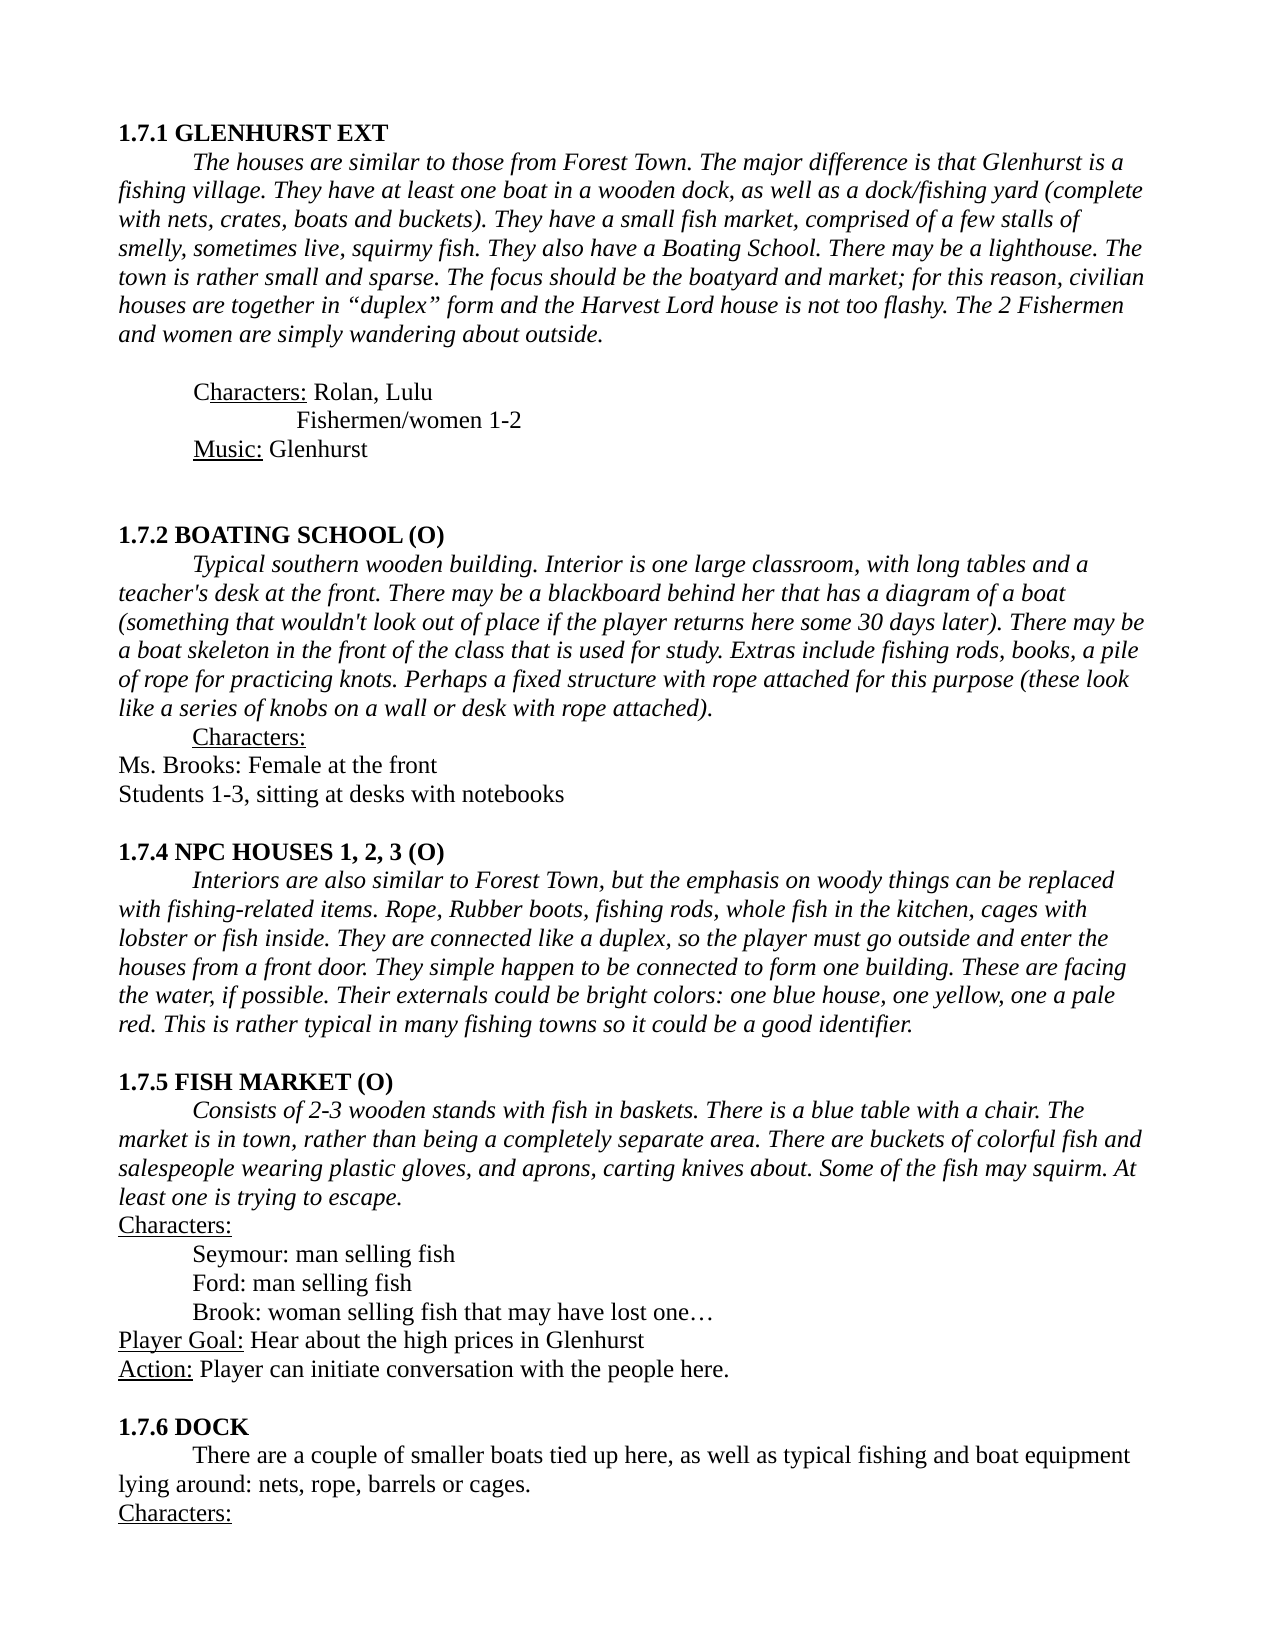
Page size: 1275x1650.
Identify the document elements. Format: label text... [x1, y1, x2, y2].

text Fishermen/women 1-2 [193, 406, 1157, 434]
text 1.7.1 GLENHURST EXT [118, 118, 1157, 147]
text Ford: man selling fish [118, 1268, 1157, 1297]
text Characters: [118, 1498, 1157, 1527]
text Interiors are also similar to Forest Town, but the emphasis on woody things can be replaced with fishing-related items. Rope, Rubber boots, fishing rods, whole fish in the kitchen, cages with lobster or fish inside. They are connected like a duplex, so the player must go outside and enter the houses from a front door. They simple happen to be connected to form one building. These are facing the water, if possible. Their externals could be bright colors: one blue house, one yellow, one a pale red. This is rather typical in many fishing towns so it could be a good identifier. [118, 866, 1157, 1038]
text 1.7.6 DOCK [118, 1412, 1157, 1441]
text 1.7.2 BOATING SCHOOL (O) [118, 521, 1157, 549]
text Seymour: man selling fish [118, 1239, 1157, 1268]
text 1.7.5 FISH MARKET (O) [118, 1067, 1157, 1096]
text Students 1-3, sitting at desks with notebooks [118, 779, 1157, 808]
text Characters: [118, 1211, 1157, 1239]
text Ms. Brooks: Female at the front [118, 751, 1157, 779]
text Consists of 2-3 wooden stands with fish in baskets. There is a blue table with a chair. The market is in town, rather than being a completely separate area. There are buckets of colorful fish and salespeople wearing plastic gloves, and aprons, carting knives about. Some of the fish may squirm. At least one is trying to escape. [118, 1096, 1157, 1211]
text There are a couple of smaller boats tied up here, as well as typical fishing and boat equipment lying around: nets, rope, barrels or cages. [118, 1441, 1157, 1498]
text Brook: woman selling fish that may have lost one… [118, 1297, 1157, 1326]
text Music: Glenhurst [193, 434, 1157, 463]
text 1.7.4 NPC HOUSES 1, 2, 3 (O) [118, 837, 1157, 866]
text The houses are similar to those from Forest Town. The major difference is that Glenhurst is a fishing village. They have at least one boat in a wooden dock, as well as a dock/fishing yard (complete with nets, crates, boats and buckets). They have a small fish market, comprised of a few stalls of smelly, sometimes live, squirmy fish. They also have a Boating School. There may be a lighthouse. The town is rather small and sparse. The focus should be the boatyard and market; for this reason, civilian houses are together in “duplex” form and the Harvest Lord house is not too flashy. The 2 Fishermen and women are simply wandering about outside. [118, 147, 1157, 348]
text Player Goal: Hear about the high prices in Glenhurst [118, 1326, 1157, 1354]
text Typical southern wooden building. Interior is one large classroom, with long tables and a teacher's desk at the front. There may be a blackboard behind her that has a diagram of a boat (something that wouldn't look out of place if the player returns here some 30 days later). There may be a boat skeleton in the front of the class that is used for study. Extras include fishing rods, books, a pile of rope for practicing knots. Perhaps a fixed structure with rope attached for this purpose (these look like a series of knobs on a wall or desk with rope attached). [118, 549, 1157, 722]
text Characters: Rolan, Lulu [193, 377, 1157, 406]
text Action: Player can initiate conversation with the people here. [118, 1354, 1157, 1383]
text Characters: [118, 722, 1157, 751]
